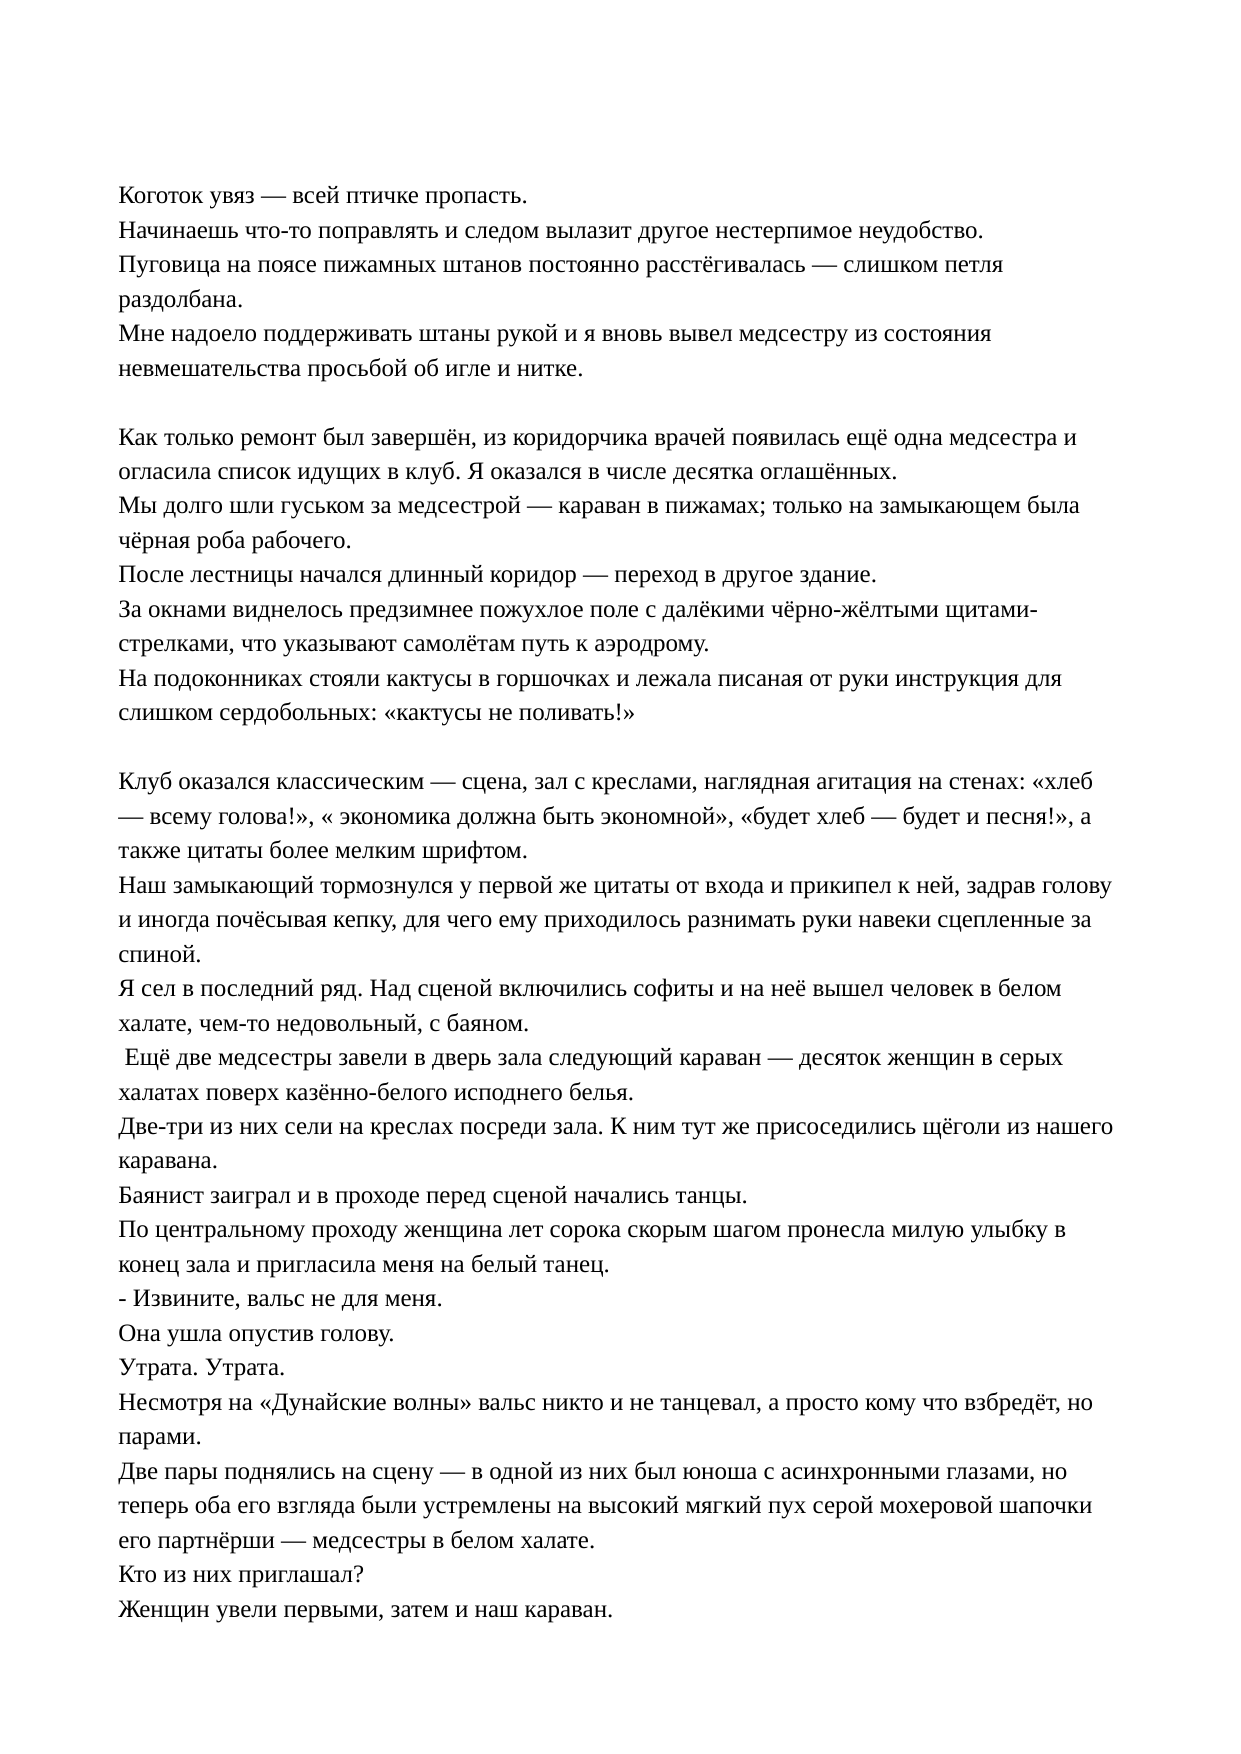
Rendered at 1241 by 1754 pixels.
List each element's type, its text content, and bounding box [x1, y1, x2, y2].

text Утрата. Утрата. [118, 1352, 1122, 1381]
text После лестницы начался длинный коридор — переход в другое здание. [118, 559, 1122, 588]
text Женщин увели первыми, затем и наш караван. [118, 1594, 1122, 1623]
text Две пары поднялись на сцену — в одной из них был юноша с асинхронными глазами, но теперь оба его взгляда были устремлены на высокий мягкий пух серой мохеровой шапочки его партнёрши — медсестры в белом халате. [118, 1456, 1122, 1554]
text По центральному проходу женщина лет сорока скорым шагом пронесла милую улыбку в конец зала и пригласила меня на белый танец. [118, 1214, 1122, 1278]
text Коготок увяз — всей птичке пропасть. [118, 180, 1122, 209]
text Начинаешь что-то поправлять и следом вылазит другое нестерпимое неудобство. [118, 215, 1122, 243]
text На подоконниках стояли кактусы в горшочках и лежала писаная от руки инструкция для слишком сердобольных: «кактусы не поливать!» [118, 663, 1122, 726]
text Кто из них приглашал? [118, 1559, 1122, 1588]
text Две-три из них сели на креслах посреди зала. К ним тут же присоседились щёголи из нашего каравана. [118, 1111, 1122, 1174]
text Несмотря на «Дунайские волны» вальс никто и не танцевал, а просто кому что взбредёт, но парами. [118, 1387, 1122, 1450]
text Пуговица на поясе пижамных штанов постоянно расстёгивалась — слишком петля раздолбана. [118, 249, 1122, 312]
text Ещё две медсестры завели в дверь зала следующий караван — десяток женщин в серых халатах поверх казённо-белого исподнего белья. [118, 1042, 1122, 1105]
text - Извините, вальс не для меня. [118, 1283, 1122, 1312]
text Баянист заиграл и в проходе перед сценой начались танцы. [118, 1180, 1122, 1209]
text Наш замыкающий тормознулся у первой же цитаты от входа и прикипел к ней, задрав голову и иногда почёсывая кепку, для чего ему приходилось разнимать руки навеки сцепленные за спиной. [118, 870, 1122, 967]
text Клуб оказался классическим — сцена, зал с креслами, наглядная агитация на стенах: «хлеб — всему голова!», « экономика должна быть экономной», «будет хлеб — будет и песня!», а также цитаты более мелким шрифтом. [118, 766, 1122, 864]
text Мы долго шли гуськом за медсестрой — караван в пижамах; только на замыкающем была чёрная роба рабочего. [118, 491, 1122, 554]
text За окнами виднелось предзимнее пожухлое поле с далёкими чёрно-жёлтыми щитами-стрелками, что указывают самолётам путь к аэродрому. [118, 594, 1122, 657]
text Она ушла опустив голову. [118, 1318, 1122, 1347]
text Мне надоело поддерживать штаны рукой и я вновь вывел медсестру из состояния невмешательства просьбой об игле и нитке. [118, 318, 1122, 381]
text Как только ремонт был завершён, из коридорчика врачей появилась ещё одна медсестра и огласила список идущих в клуб. Я оказался в числе десятка оглашённых. [118, 422, 1122, 485]
text Я сел в последний ряд. Над сценой включились софиты и на неё вышел человек в белом халате, чем-то недовольный, с баяном. [118, 973, 1122, 1036]
